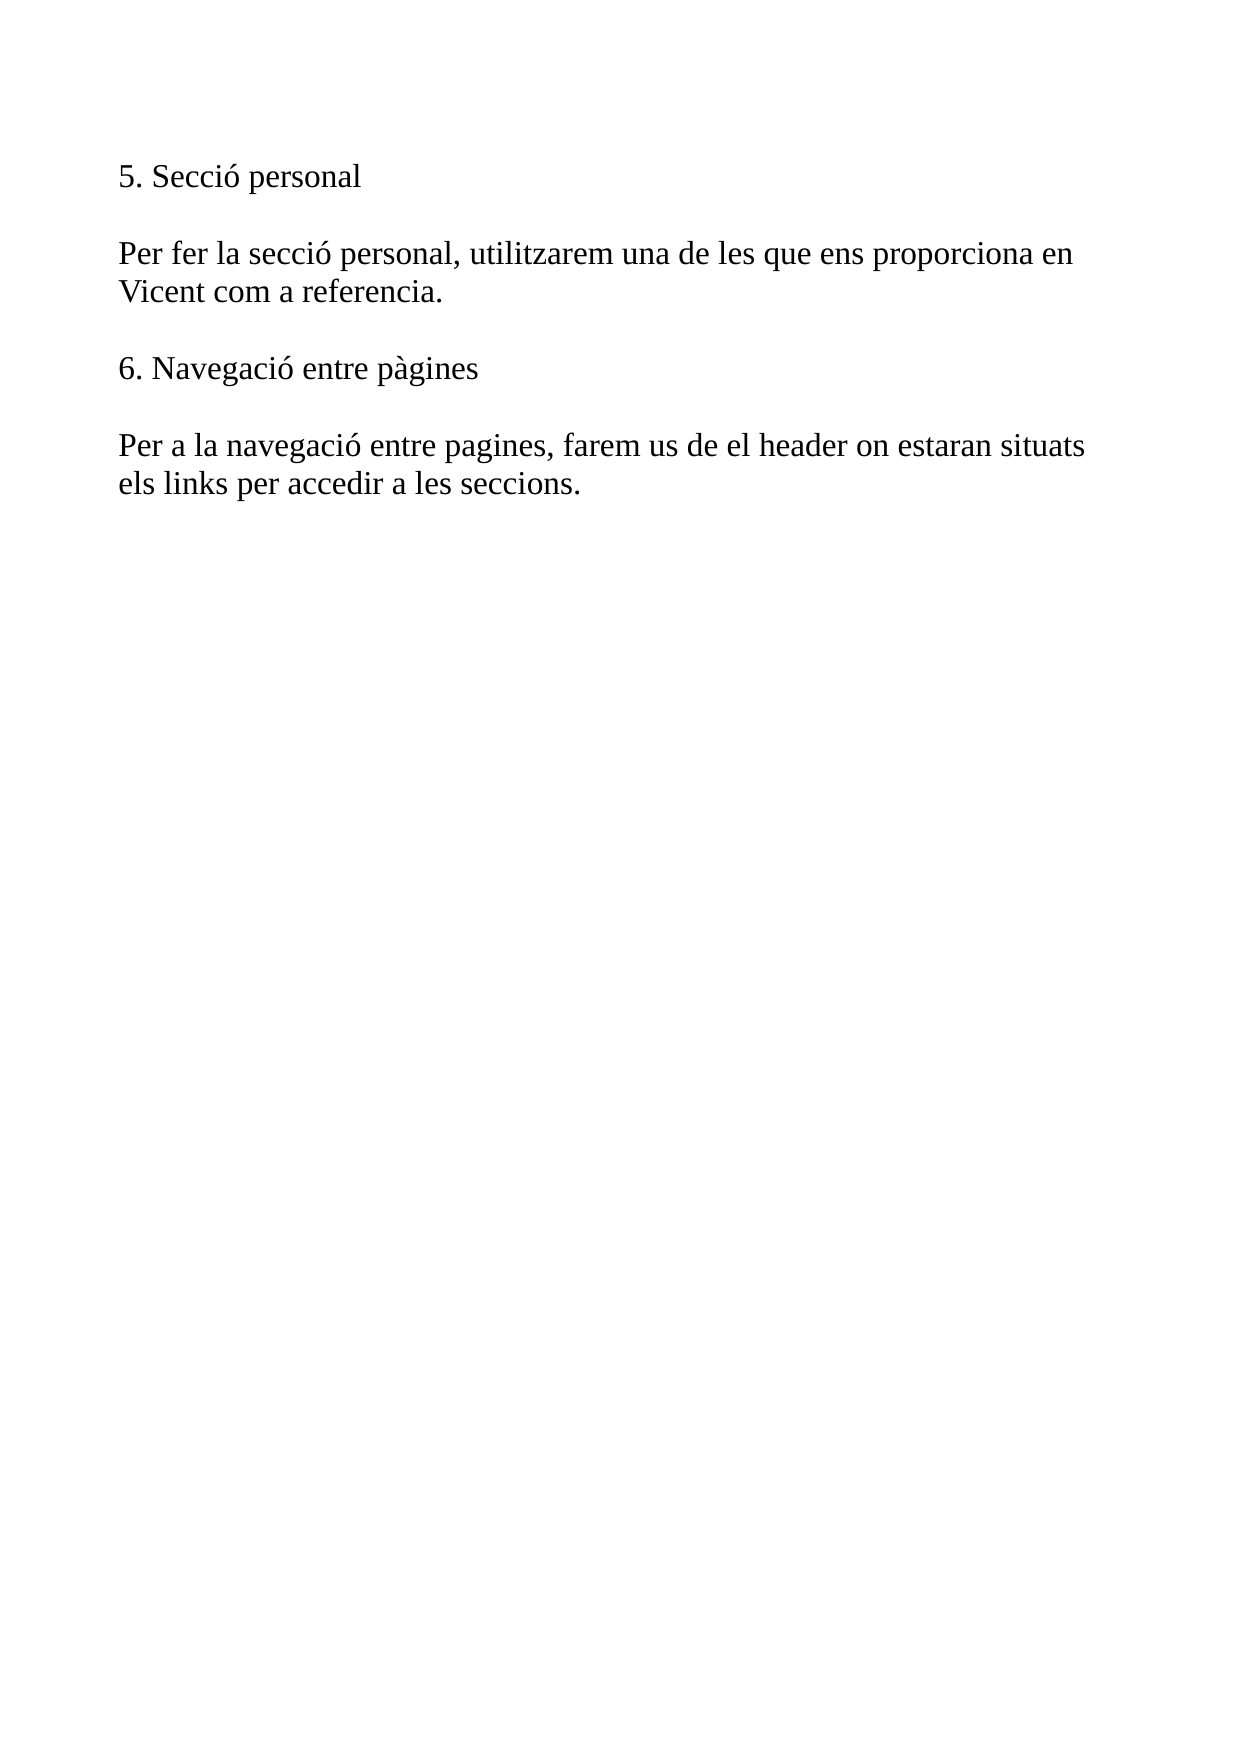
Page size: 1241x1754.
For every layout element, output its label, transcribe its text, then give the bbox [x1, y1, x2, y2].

text Per a la navegació entre pagines, farem us de el header on estaran situats els links per accedir a les seccions. [118, 425, 1122, 501]
text 6. Navegació entre pàgines [118, 348, 1122, 386]
text Per fer la secció personal, utilitzarem una de les que ens proporciona en Vicent com a referencia. [118, 233, 1122, 310]
text 5. Secció personal [118, 156, 1122, 195]
